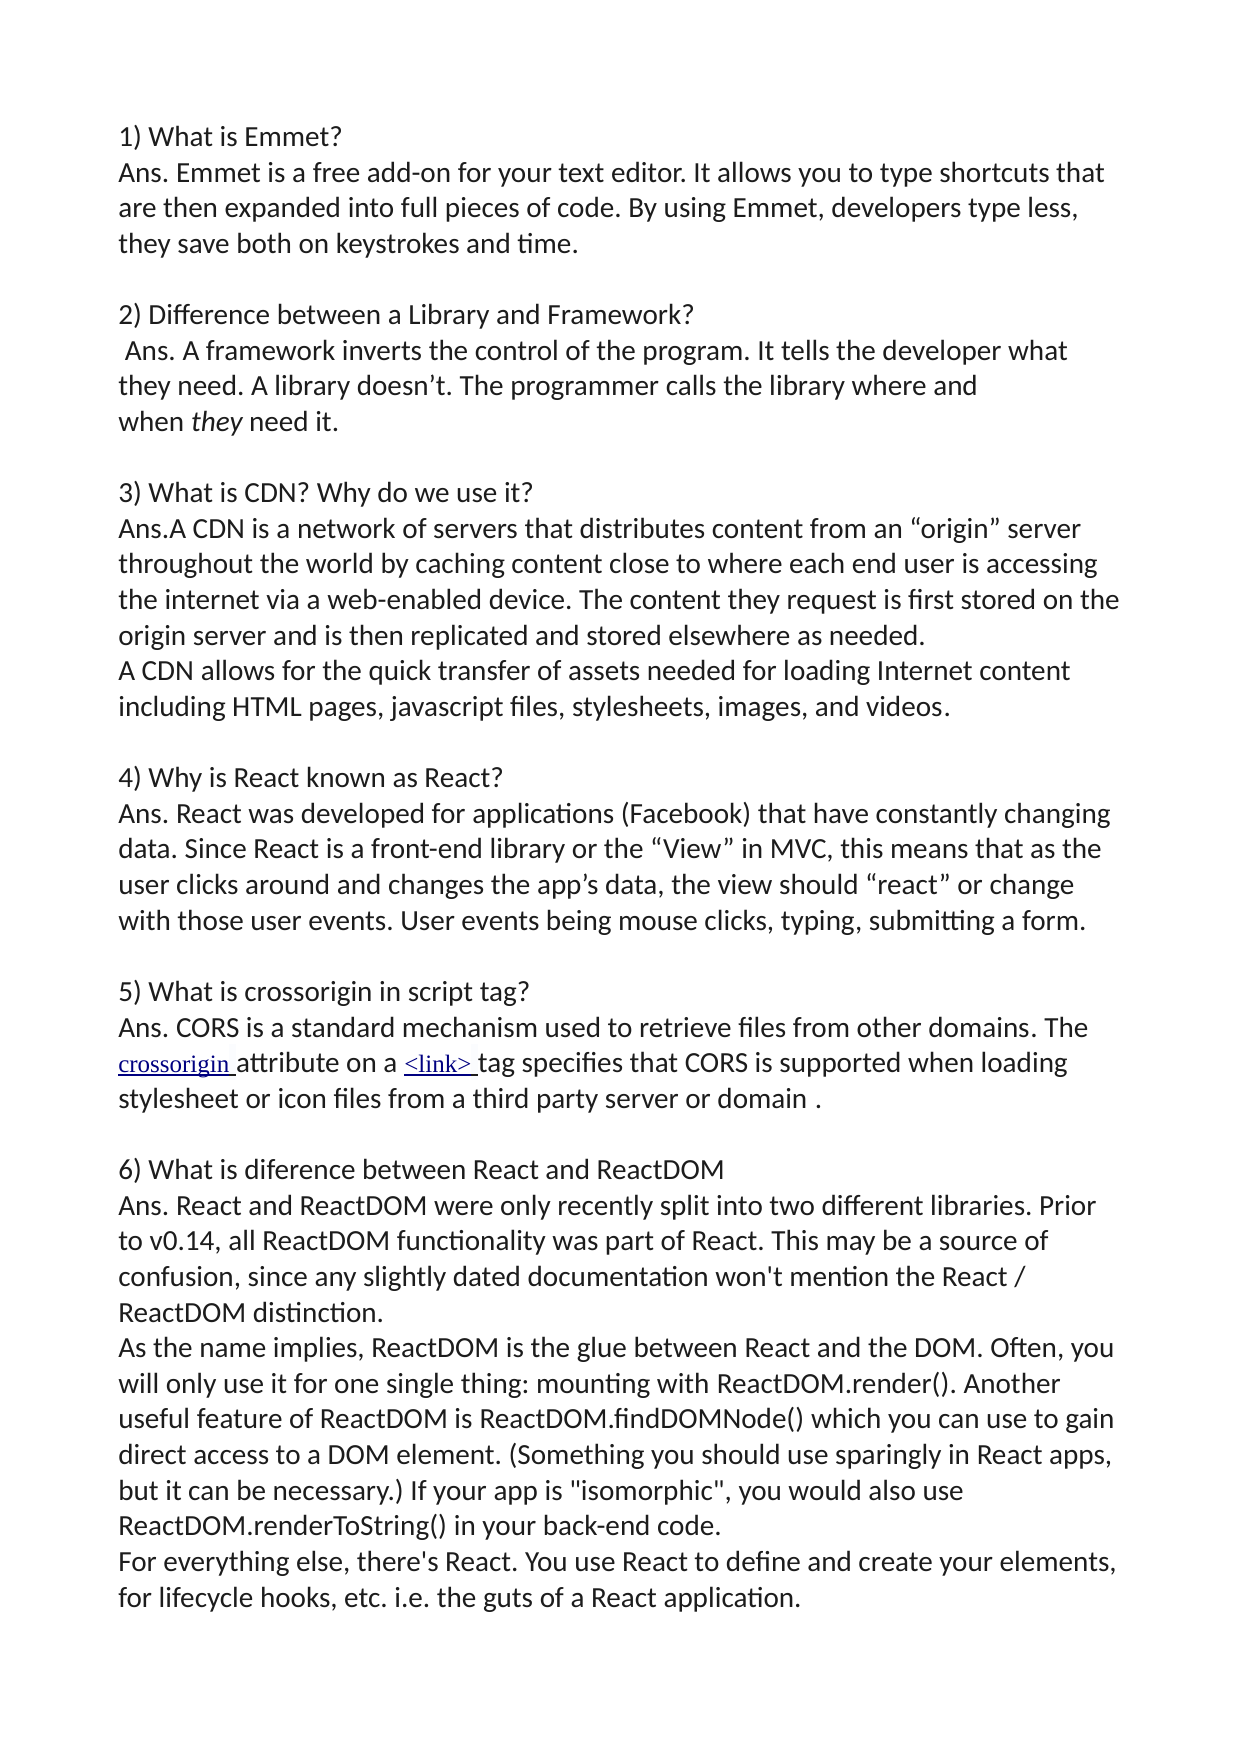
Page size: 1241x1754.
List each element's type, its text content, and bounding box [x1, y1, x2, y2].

text Ans.A CDN is a network of servers that distributes content from an “origin” server throughout the world by caching content close to where each end user is accessing the internet via a web-enabled device. The content they request is first stored on the origin server and is then replicated and stored elsewhere as needed. [118, 510, 1122, 652]
text Ans. CORS is a standard mechanism used to retrieve files from other domains. The crossorigin attribute on a <link> tag specifies that CORS is supported when loading stylesheet or icon files from a third party server or domain . [118, 1009, 1122, 1116]
text 1) What is Emmet? [118, 118, 1122, 154]
text 6) What is diference between React and ReactDOM [118, 1151, 1122, 1187]
text 4) Why is React known as React? [118, 759, 1122, 795]
text 3) What is CDN? Why do we use it? [118, 474, 1122, 510]
text Ans. A framework inverts the control of the program. It tells the developer what they need. A library doesn’t. The programmer calls the library where and when they need it. [118, 332, 1122, 439]
text For everything else, there's React. You use React to define and create your elements, for lifecycle hooks, etc. i.e. the guts of a React application. [118, 1543, 1122, 1614]
text Ans. React was developed for applications (Facebook) that have constantly changing data. Since React is a front-end library or the “View” in MVC, this means that as the user clicks around and changes the app’s data, the view should “react” or change with those user events. User events being mouse clicks, typing, submitting a form. [118, 795, 1122, 937]
text A CDN allows for the quick transfer of assets needed for loading Internet content including HTML pages, javascript files, stylesheets, images, and videos. [118, 652, 1122, 724]
text 5) What is crossorigin in script tag? [118, 973, 1122, 1009]
text 2) Difference between a Library and Framework? [118, 296, 1122, 332]
text Ans. Emmet is a free add-on for your text editor. It allows you to type shortcuts that are then expanded into full pieces of code. By using Emmet, developers type less, they save both on keystrokes and time. [118, 154, 1122, 261]
text As the name implies, ReactDOM is the glue between React and the DOM. Often, you will only use it for one single thing: mounting with ReactDOM.render(). Another useful feature of ReactDOM is ReactDOM.findDOMNode() which you can use to gain direct access to a DOM element. (Something you should use sparingly in React apps, but it can be necessary.) If your app is "isomorphic", you would also use ReactDOM.renderToString() in your back-end code. [118, 1329, 1122, 1543]
text Ans. React and ReactDOM were only recently split into two different libraries. Prior to v0.14, all ReactDOM functionality was part of React. This may be a source of confusion, since any slightly dated documentation won't mention the React / ReactDOM distinction. [118, 1187, 1122, 1329]
